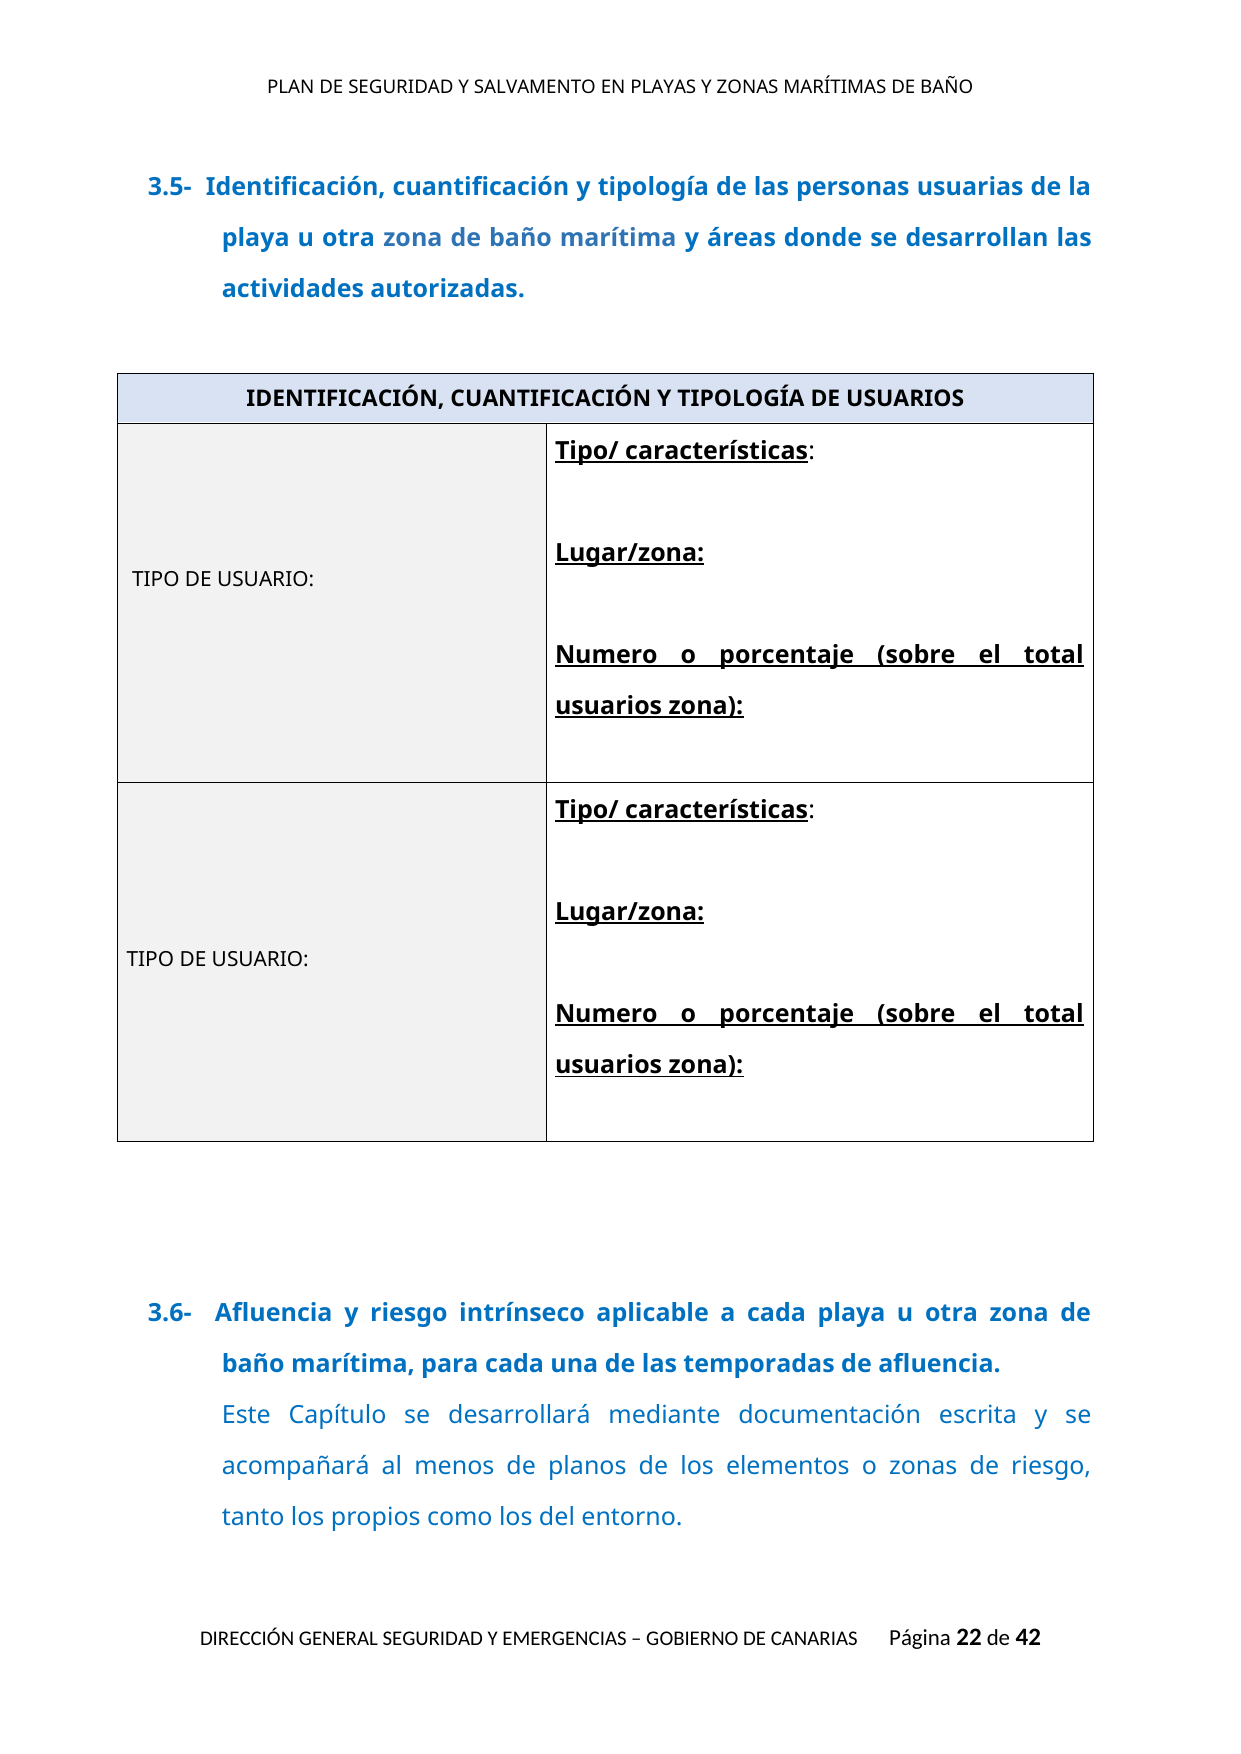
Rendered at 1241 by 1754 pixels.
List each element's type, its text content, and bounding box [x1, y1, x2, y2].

subtitle 3.5- Identificación, cuantificación y tipología de las personas usuarias de la playa u otra zona de baño marítima y áreas donde se desarrollan las actividades autorizadas. [148, 168, 1092, 304]
text Este Capítulo se desarrollará mediante documentación escrita y se acompañará al menos de planos de los elementos o zonas de riesgo, tanto los propios como los del entorno. [222, 1397, 1092, 1533]
subtitle 3.6- Afluencia y riesgo intrínseco aplicable a cada playa u otra zona de baño marítima, para cada una de las temporadas de afluencia. [148, 1295, 1092, 1380]
table_cell TIPO DE USUARIO: [118, 783, 546, 1141]
table_cell TIPO DE USUARIO: [118, 424, 546, 782]
table_cell Tipo/ características: Lugar/zona: Numero o porcentaje (sobre el total usuarios zona): [547, 424, 1093, 782]
table_header IDENTIFICACIÓN, CUANTIFICACIÓN Y TIPOLOGÍA DE USUARIOS [118, 374, 1093, 422]
table_cell Tipo/ características: Lugar/zona: Numero o porcentaje (sobre el total usuarios zona): [547, 783, 1093, 1141]
